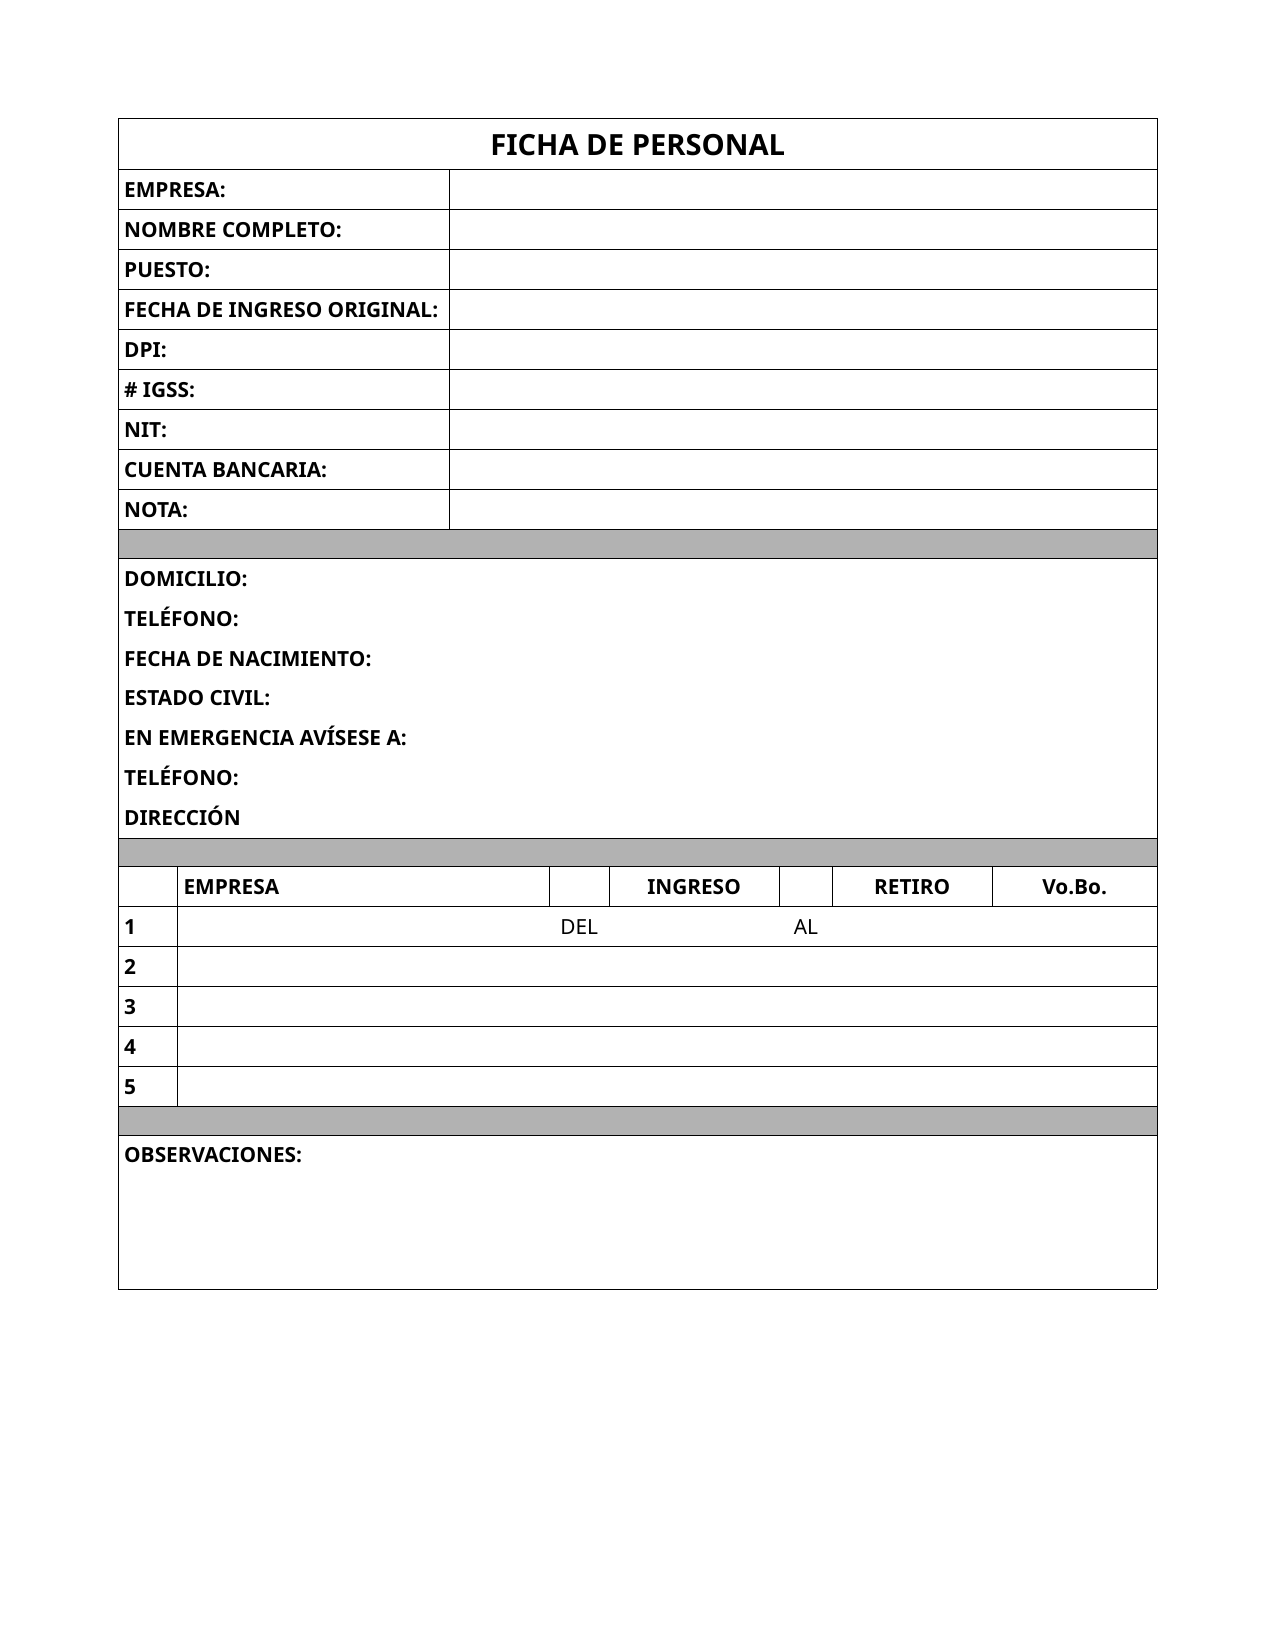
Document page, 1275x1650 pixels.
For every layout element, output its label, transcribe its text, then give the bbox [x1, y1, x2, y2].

table_cell 4 [119, 1027, 177, 1066]
table_cell RETIRO [833, 867, 992, 906]
table_cell [449, 559, 1157, 598]
table_cell [449, 1027, 1157, 1066]
table_cell CUENTA BANCARIA: [119, 450, 449, 489]
table_cell DIRECCIÓN [119, 798, 449, 837]
table_cell [450, 490, 1157, 529]
table_cell [449, 718, 1157, 758]
table_cell [449, 907, 549, 946]
table_cell EMPRESA: [119, 170, 449, 209]
table_cell [449, 758, 1157, 797]
table_cell [178, 947, 449, 986]
table_cell [449, 638, 1157, 678]
table_cell [178, 987, 449, 1026]
table_cell ESTADO CIVIL: [119, 678, 449, 718]
table_cell [450, 370, 1157, 409]
table_cell [119, 839, 1157, 866]
table_cell TELÉFONO: [119, 758, 449, 797]
table_cell [449, 1067, 1157, 1106]
table_cell Vo.Bo. [993, 867, 1157, 906]
table_cell 1 [119, 907, 177, 946]
table_cell [178, 1067, 449, 1106]
table_cell NOMBRE COMPLETO: [119, 210, 449, 249]
table_cell [550, 867, 609, 906]
table_cell # IGSS: [119, 370, 449, 409]
table_cell [449, 987, 1157, 1026]
table_cell NIT: [119, 410, 449, 449]
table_cell [449, 947, 1157, 986]
table_cell NOTA: [119, 490, 449, 529]
table_cell [450, 290, 1157, 329]
table_cell [449, 598, 1157, 638]
table_cell DEL [549, 907, 609, 946]
table_cell 5 [119, 1067, 177, 1106]
table_cell [450, 170, 1157, 209]
table_cell [449, 798, 1157, 837]
table_cell [450, 330, 1157, 369]
table_cell PUESTO: [119, 250, 449, 289]
table_cell TELÉFONO: [119, 598, 449, 638]
table_cell 3 [119, 987, 177, 1026]
table_cell OBSERVACIONES: [119, 1136, 1157, 1288]
table_cell INGRESO [610, 867, 779, 906]
table_cell EN EMERGENCIA AVÍSESE A: [119, 718, 449, 758]
table_cell [780, 867, 832, 906]
table_cell [119, 1107, 1157, 1135]
table_cell [450, 450, 1157, 489]
table_cell [119, 530, 1157, 558]
table_cell [119, 867, 177, 906]
table_cell AL [779, 907, 832, 946]
table_cell [450, 250, 1157, 289]
table_cell [178, 907, 449, 946]
table_cell FECHA DE INGRESO ORIGINAL: [119, 290, 449, 329]
table_cell [450, 210, 1157, 249]
table_cell EMPRESA [178, 867, 549, 906]
table_cell [178, 1027, 449, 1066]
table_cell 2 [119, 947, 177, 986]
table_header FICHA DE PERSONAL [119, 119, 1157, 169]
table_cell FECHA DE NACIMIENTO: [119, 638, 449, 678]
table_cell [609, 907, 779, 946]
table_cell [832, 907, 1157, 946]
table_cell DPI: [119, 330, 449, 369]
table_cell [449, 678, 1157, 718]
table_cell DOMICILIO: [119, 559, 449, 598]
table_cell [450, 410, 1157, 449]
